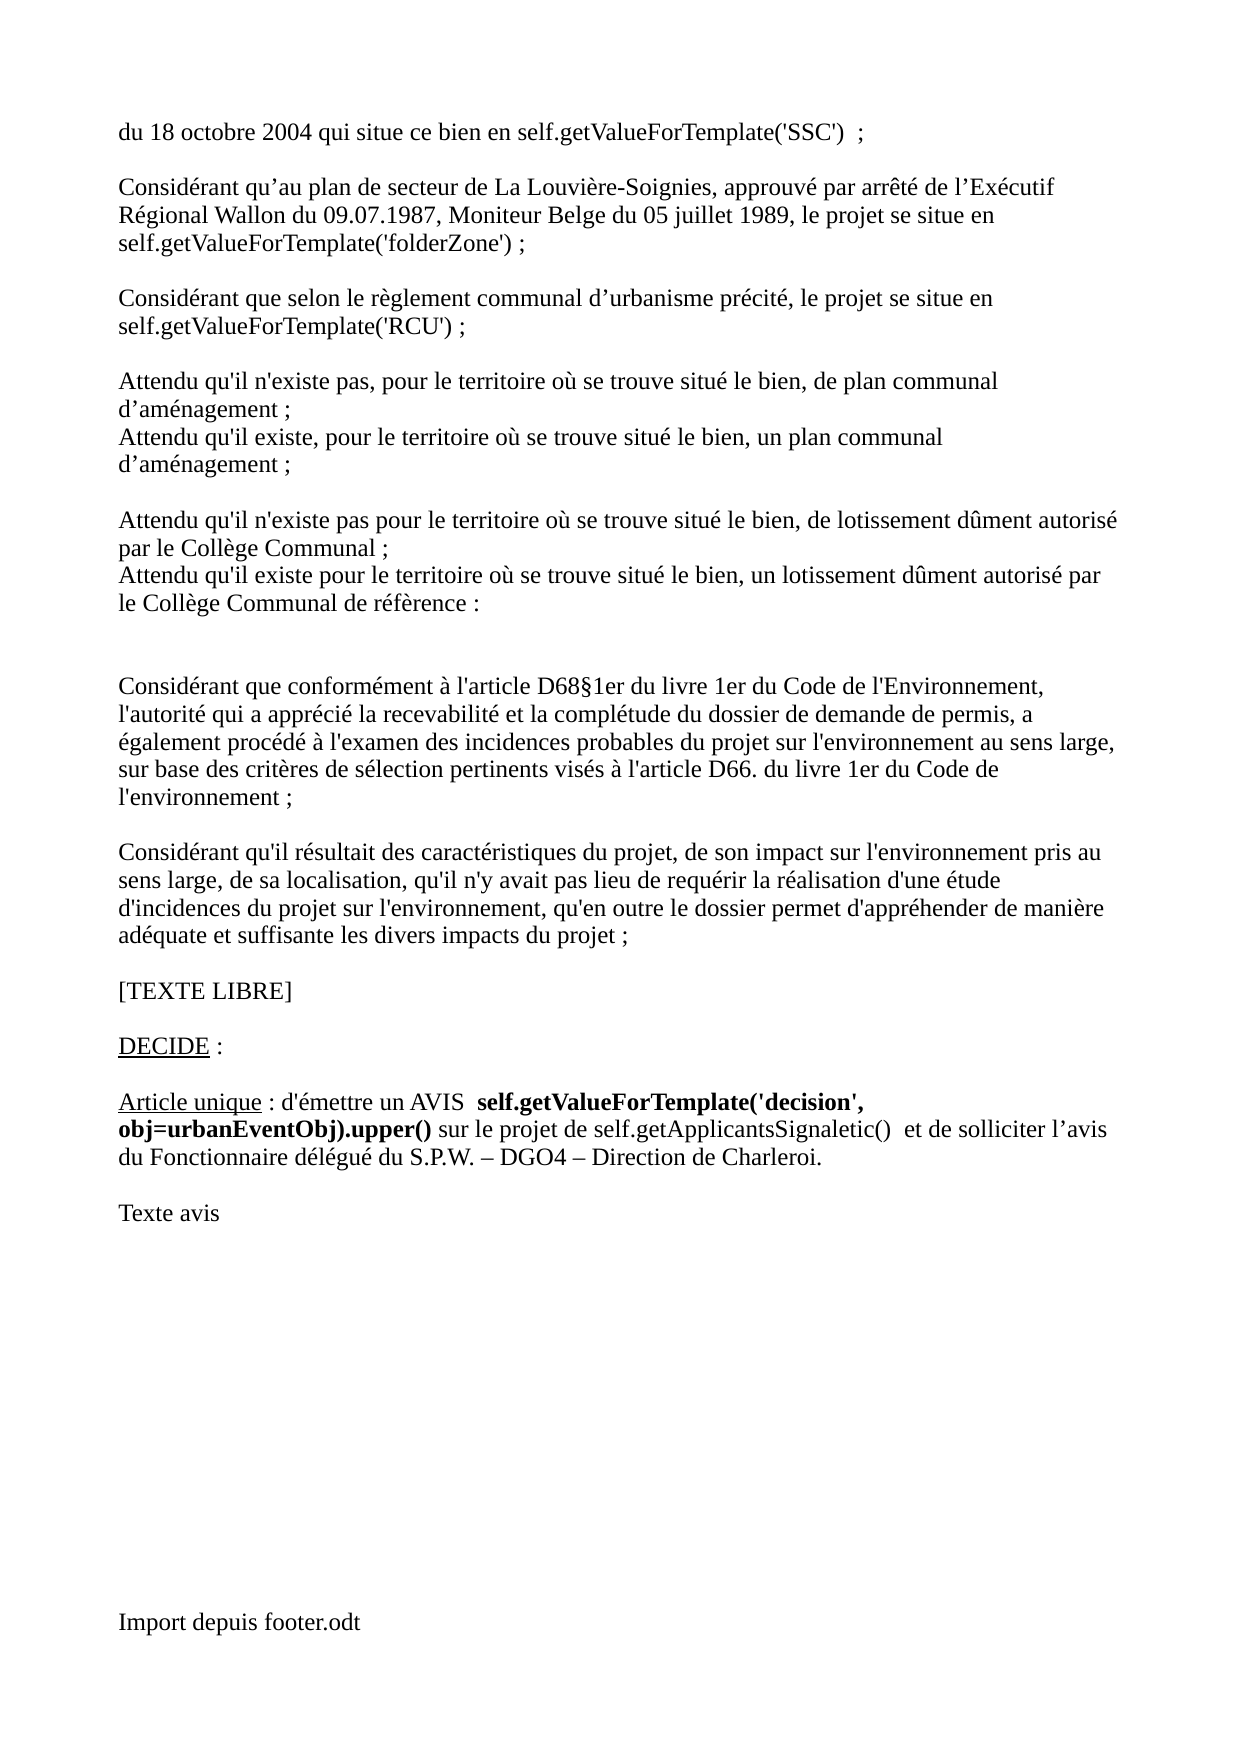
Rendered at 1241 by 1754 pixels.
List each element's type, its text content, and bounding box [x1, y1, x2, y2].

text DECIDE : [118, 1032, 1122, 1060]
text Considérant que selon le règlement communal d’urbanisme précité, le projet se situe en self.getValueForTemplate('RCU') ; [118, 284, 1122, 340]
text Attendu qu'il n'existe pas pour le territoire où se trouve situé le bien, de lotissement dûment autorisé par le Collège Communal ; [118, 506, 1122, 561]
text Attendu qu'il existe, pour le territoire où se trouve situé le bien, un plan communal d’aménagement ; [118, 423, 1122, 478]
text self.getValueForTemplate('folderZone') ; [118, 229, 1122, 257]
text Considérant qu’au plan de secteur de La Louvière-Soignies, approuvé par arrêté de l’Exécutif Régional Wallon du 09.07.1987, Moniteur Belge du 05 juillet 1989, le projet se situe en [118, 173, 1122, 229]
text du 18 octobre 2004 qui situe ce bien en self.getValueForTemplate('SSC') ; [118, 118, 1122, 146]
text Article unique : d'émettre un AVIS self.getValueForTemplate('decision', obj=urbanEventObj).upper() sur le projet de self.getApplicantsSignaletic() et de solliciter l’avis du Fonctionnaire délégué du S.P.W. – DGO4 – Direction de Charleroi. [118, 1088, 1122, 1171]
text Considérant que conformément à l'article D68§1er du livre 1er du Code de l'Environnement, l'autorité qui a apprécié la recevabilité et la complétude du dossier de demande de permis, a également procédé à l'examen des incidences probables du projet sur l'environnement au sens large, sur base des critères de sélection pertinents visés à l'article D66. du livre 1er du Code de l'environnement ; [118, 672, 1122, 811]
text Attendu qu'il existe pour le territoire où se trouve situé le bien, un lotissement dûment autorisé par le Collège Communal de réfèrence : [118, 561, 1122, 617]
text [TEXTE LIBRE] [118, 977, 1122, 1005]
text Attendu qu'il n'existe pas, pour le territoire où se trouve situé le bien, de plan communal d’aménagement ; [118, 367, 1122, 423]
text Considérant qu'il résultait des caractéristiques du projet, de son impact sur l'environnement pris au sens large, de sa localisation, qu'il n'y avait pas lieu de requérir la réalisation d'une étude d'incidences du projet sur l'environnement, qu'en outre le dossier permet d'appréhender de manière adéquate et suffisante les divers impacts du projet ; [118, 838, 1122, 949]
text Texte avis [118, 1199, 1122, 1226]
